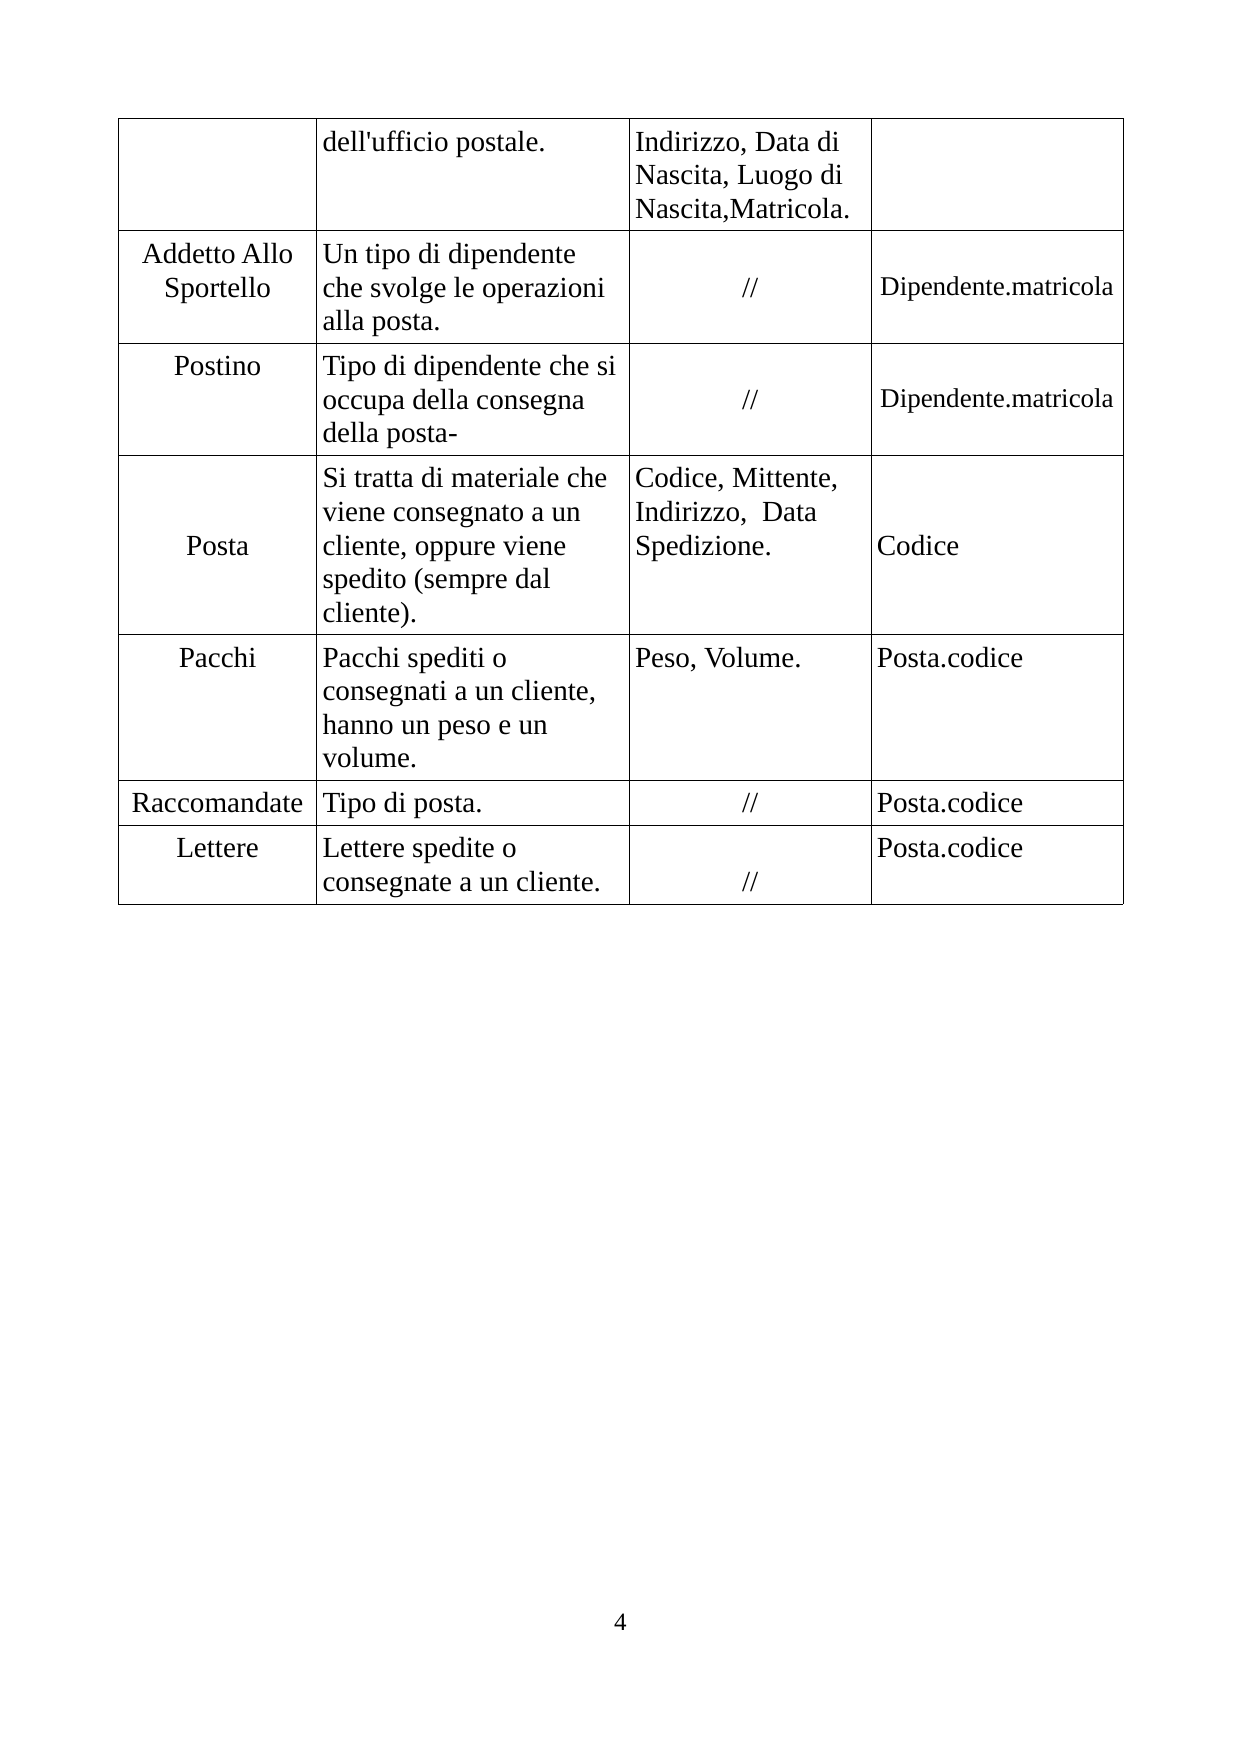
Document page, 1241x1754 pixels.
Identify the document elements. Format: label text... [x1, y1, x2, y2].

table_cell Lettere [119, 826, 316, 903]
table_cell Raccomandate [119, 781, 316, 825]
table_cell Addetto Allo Sportello [119, 231, 316, 342]
table_cell [872, 119, 1123, 230]
table_cell Indirizzo, Data di Nascita, Luogo di Nascita,Matricola. [630, 119, 871, 230]
table_cell Tipo di dipendente che si occupa della consegna della posta- [317, 344, 629, 455]
table_cell Codice [872, 456, 1123, 634]
table_cell Posta.codice [872, 781, 1123, 825]
table_cell Un tipo di dipendente che svolge le operazioni alla posta. [317, 231, 629, 342]
table_cell Posta [119, 456, 316, 634]
table_cell Pacchi [119, 635, 316, 780]
table_cell Posta.codice [872, 826, 1123, 903]
table_cell // [630, 781, 871, 825]
table_cell Posta.codice [872, 635, 1123, 780]
table_cell // [630, 344, 871, 455]
table_cell Lettere spedite o consegnate a un cliente. [317, 826, 629, 903]
table_cell dell'ufficio postale. [317, 119, 629, 230]
table_cell Codice, Mittente, Indirizzo, Data Spedizione. [630, 456, 871, 634]
table_cell Si tratta di materiale che viene consegnato a un cliente, oppure viene spedito (sempre dal cliente). [317, 456, 629, 634]
table_cell Peso, Volume. [630, 635, 871, 780]
table_cell // [630, 826, 871, 903]
table_cell Tipo di posta. [317, 781, 629, 825]
table_cell Dipendente.matricola [872, 344, 1123, 455]
table_cell Pacchi spediti o consegnati a un cliente, hanno un peso e un volume. [317, 635, 629, 780]
table_cell // [630, 231, 871, 342]
table_cell Dipendente.matricola [872, 231, 1123, 342]
table_cell Postino [119, 344, 316, 455]
table_cell [119, 119, 316, 230]
